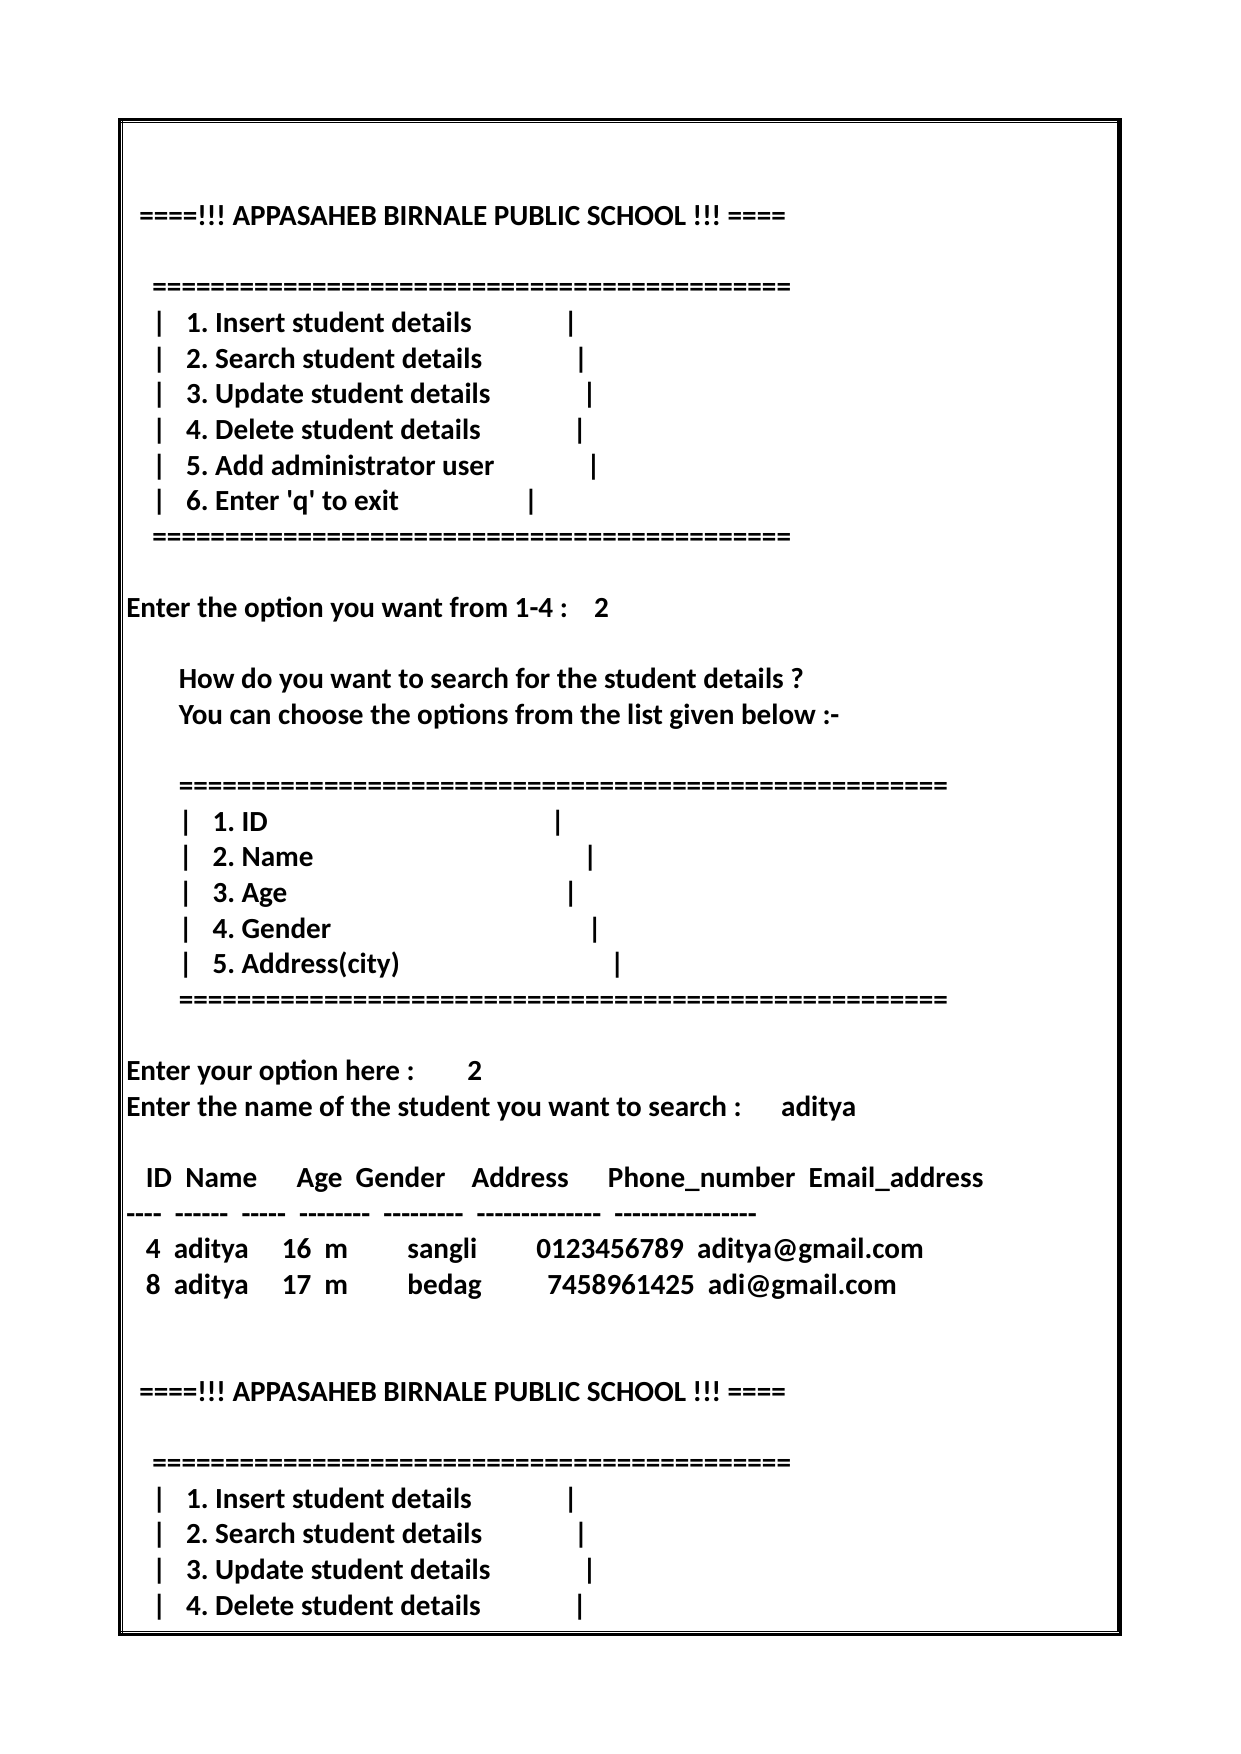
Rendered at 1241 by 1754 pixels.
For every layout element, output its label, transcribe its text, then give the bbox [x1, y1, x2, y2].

text | 3. Update student details | [126, 375, 1114, 411]
text ===================================================== [126, 767, 1114, 803]
text ============================================ [126, 518, 1114, 553]
text ====!!! APPASAHEB BIRNALE PUBLIC SCHOOL !!! ==== [126, 197, 1114, 233]
text | 3. Update student details | [126, 1551, 1114, 1587]
text ---- ------ ----- -------- --------- -------------- ---------------- [126, 1195, 1114, 1230]
text | 4. Delete student details | [126, 411, 1114, 447]
text | 5. Add administrator user | [126, 447, 1114, 482]
text How do you want to search for the student details ? [126, 660, 1114, 696]
text | 4. Gender | [126, 910, 1114, 945]
text ===================================================== [126, 981, 1114, 1017]
text 8 aditya 17 m bedag 7458961425 adi@gmail.com [126, 1266, 1114, 1302]
text | 1. Insert student details | [126, 304, 1114, 340]
text Enter the option you want from 1-4 : 2 [126, 589, 1114, 625]
text | 3. Age | [126, 874, 1114, 910]
text Enter the name of the student you want to search : aditya [126, 1088, 1114, 1123]
text You can choose the options from the list given below :- [126, 696, 1114, 732]
text Enter your option here : 2 [126, 1052, 1114, 1088]
text | 2. Search student details | [126, 1515, 1114, 1551]
text 4 aditya 16 m sangli 0123456789 aditya@gmail.com [126, 1230, 1114, 1266]
text | 5. Address(city) | [126, 945, 1114, 981]
text | 6. Enter 'q' to exit | [126, 482, 1114, 518]
text | 4. Delete student details | [126, 1587, 1114, 1622]
text | 2. Name | [126, 838, 1114, 874]
text | 1. Insert student details | [126, 1480, 1114, 1515]
text ============================================ [126, 1444, 1114, 1480]
text ====!!! APPASAHEB BIRNALE PUBLIC SCHOOL !!! ==== [126, 1373, 1114, 1408]
text ============================================ [126, 268, 1114, 304]
text | 2. Search student details | [126, 340, 1114, 375]
text | 1. ID | [126, 803, 1114, 838]
text ID Name Age Gender Address Phone_number Email_address [126, 1159, 1114, 1195]
